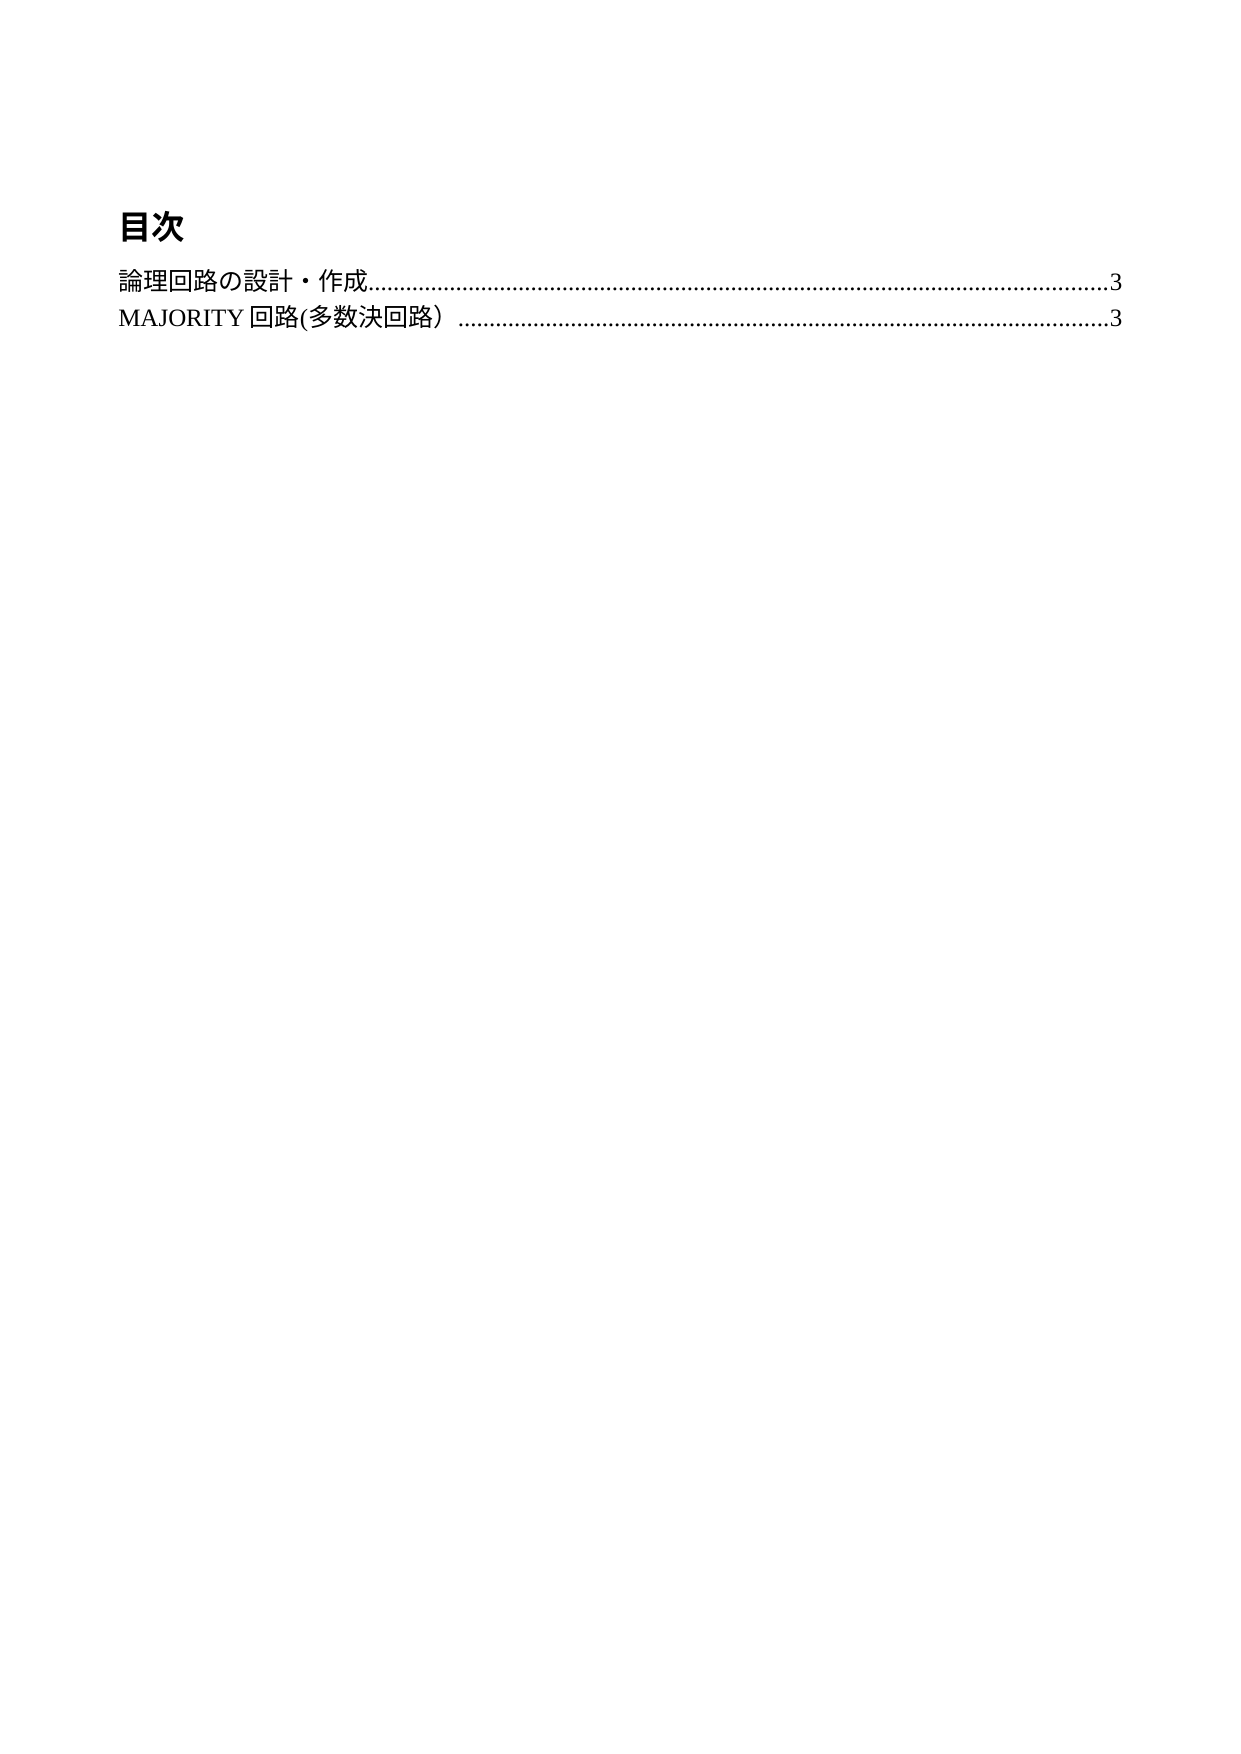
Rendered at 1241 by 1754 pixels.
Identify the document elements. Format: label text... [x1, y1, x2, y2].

text MAJORITY回路(多数決回路） 3 [118, 297, 1122, 334]
subtitle 目次 [118, 200, 1122, 249]
text 論理回路の設計・作成 3 [118, 261, 1122, 297]
